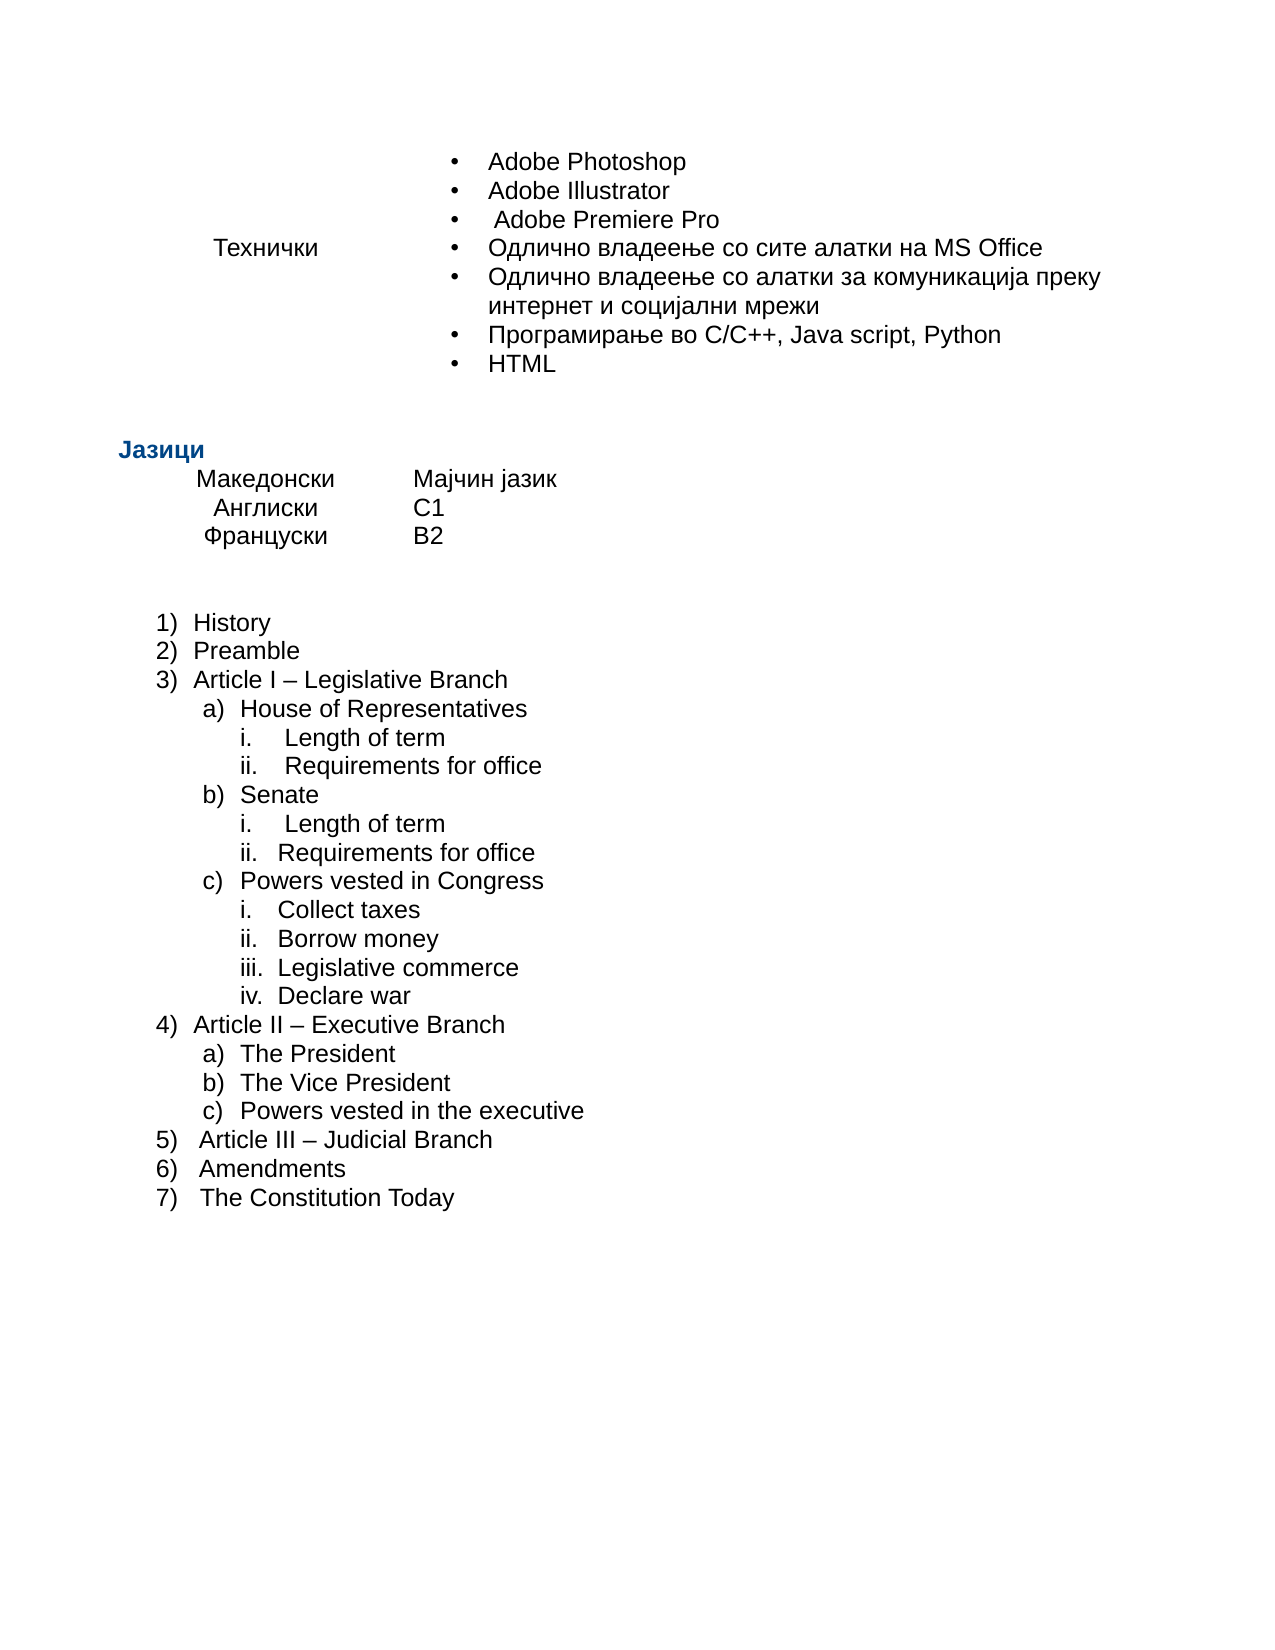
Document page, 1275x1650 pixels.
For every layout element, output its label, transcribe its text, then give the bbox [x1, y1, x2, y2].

table_cell [118, 406, 413, 435]
list History [156, 608, 1157, 636]
table_cell Јазици [118, 435, 413, 464]
table_cell [413, 406, 1157, 435]
table_cell C1 [413, 493, 1157, 521]
table_cell Француски [118, 521, 413, 550]
list Length of term [240, 723, 1157, 751]
list The President [202, 1039, 1157, 1068]
table_cell Македонски [118, 464, 413, 493]
list Borrow money [240, 924, 1157, 953]
list Article I – Legislative Branch [156, 665, 1157, 694]
list Requirements for office [240, 751, 1157, 780]
list Amendments [156, 1154, 1157, 1183]
list Length of term [240, 809, 1157, 838]
list The Vice President [202, 1068, 1157, 1096]
list Preamble [156, 636, 1157, 665]
list The Constitution Today [156, 1183, 1157, 1211]
list Legislative commerce [240, 953, 1157, 981]
list Requirements for office [240, 838, 1157, 866]
table_cell Технички [118, 118, 413, 406]
table_cell Adobe Photoshop Adobe Illustrator Adobe Premiere Pro Одлично владеење со сите алатки на MS Office Одлично владеење со алатки за комуникација преку интернет и социјални мрежи Програмирање во C/C++, Java script, Python HTML [413, 118, 1157, 406]
table_cell В2 [413, 521, 1157, 550]
list House of Representatives [202, 694, 1157, 723]
table_cell Мајчин јазик [413, 464, 1157, 493]
table_cell Англиски [118, 493, 413, 521]
list Collect taxes [240, 895, 1157, 924]
list Article II – Executive Branch [156, 1010, 1157, 1039]
list Senate [202, 780, 1157, 809]
list Article III – Judicial Branch [156, 1125, 1157, 1154]
list Powers vested in the executive [202, 1096, 1157, 1125]
list Powers vested in Congress [202, 866, 1157, 895]
list Declare war [240, 981, 1157, 1010]
table_cell [413, 435, 1157, 464]
